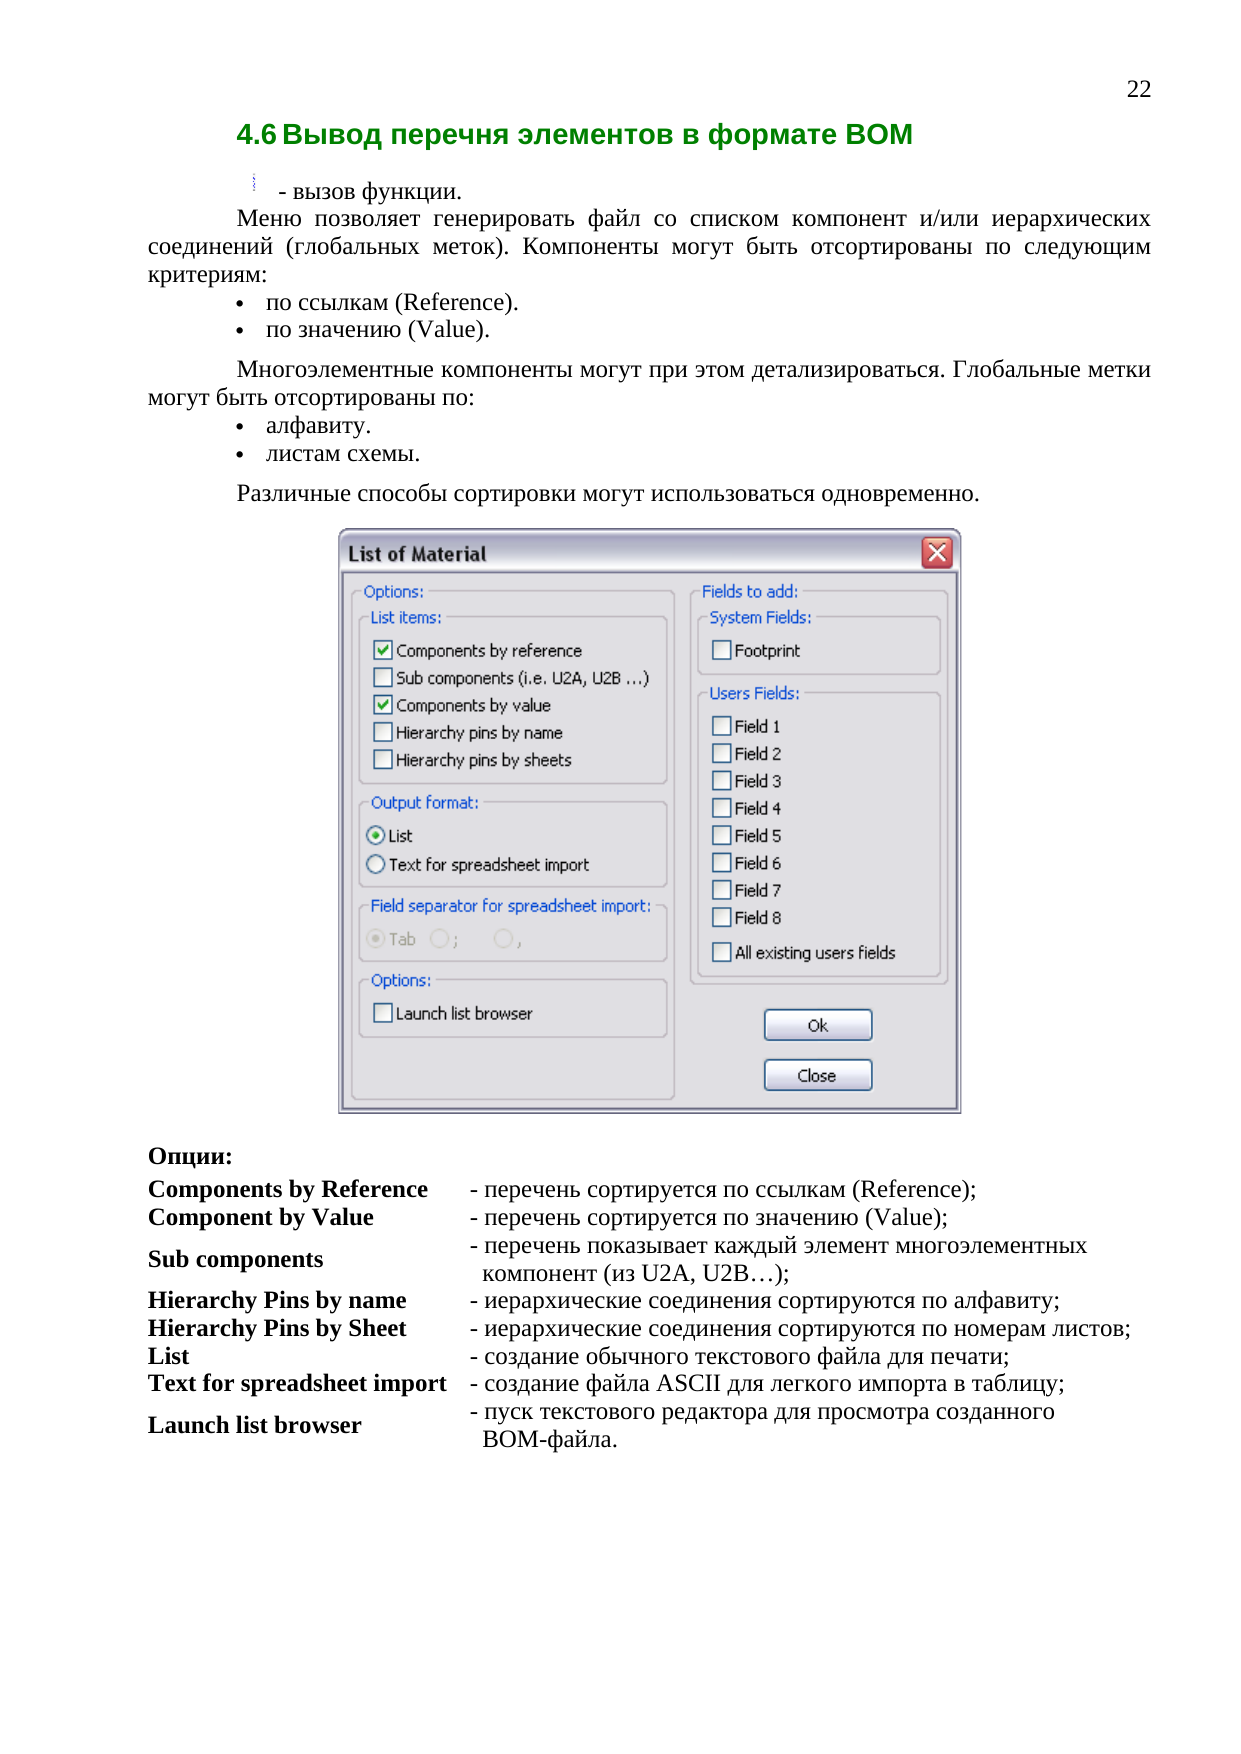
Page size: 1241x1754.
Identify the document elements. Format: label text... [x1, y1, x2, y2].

table_cell Component by Value [136, 1203, 458, 1231]
text Опции: [148, 1142, 1152, 1170]
list по значению (Value). [222, 315, 1152, 343]
table_cell - иерархические соединения сортируются по номерам листов; [458, 1314, 1143, 1342]
table_header Components by Reference [136, 1176, 458, 1203]
list алфавиту. [222, 411, 1152, 439]
picture [338, 528, 962, 1114]
table_cell - перечень сортируется по значению (Value); [458, 1203, 1143, 1231]
subtitle Вывод перечня элементов в формате BOM [148, 118, 1152, 151]
text Меню позволяет генерировать файл со списком компонент и/или иерархических соединений (глобальных меток). Компоненты могут быть отсортированы по следующим критериям: [148, 204, 1152, 288]
table_cell - перечень показывает каждый элемент многоэлементных компонент (из U2A, U2B…); [458, 1231, 1143, 1286]
table_cell Hierarchy Pins by name [136, 1286, 458, 1314]
table_cell Sub components [136, 1231, 458, 1286]
text Различные способы сортировки могут использоваться одновременно. [148, 479, 1152, 507]
table_cell - иерархические соединения сортируются по алфавиту; [458, 1286, 1143, 1314]
text Многоэлементные компоненты могут при этом детализироваться. Глобальные метки могут быть отсортированы по: [148, 356, 1152, 411]
table_cell Launch list browser [136, 1397, 458, 1453]
list листам схемы. [222, 439, 1152, 466]
table_cell Text for spreadsheet import [136, 1370, 458, 1397]
table_cell - пуск текстового редактора для просмотра созданного BOM-файла. [458, 1397, 1143, 1453]
list по ссылкам (Reference). [222, 288, 1152, 315]
table_cell Hierarchy Pins by Sheet [136, 1314, 458, 1342]
table_header - перечень сортируется по ссылкам (Reference); [458, 1176, 1143, 1203]
table_cell - создание обычного текстового файла для печати; [458, 1342, 1143, 1369]
text - вызов функции. [148, 163, 1152, 204]
picture [252, 172, 256, 191]
table_cell - создание файла ASCII для легкого импорта в таблицу; [458, 1370, 1143, 1397]
table_cell List [136, 1342, 458, 1369]
